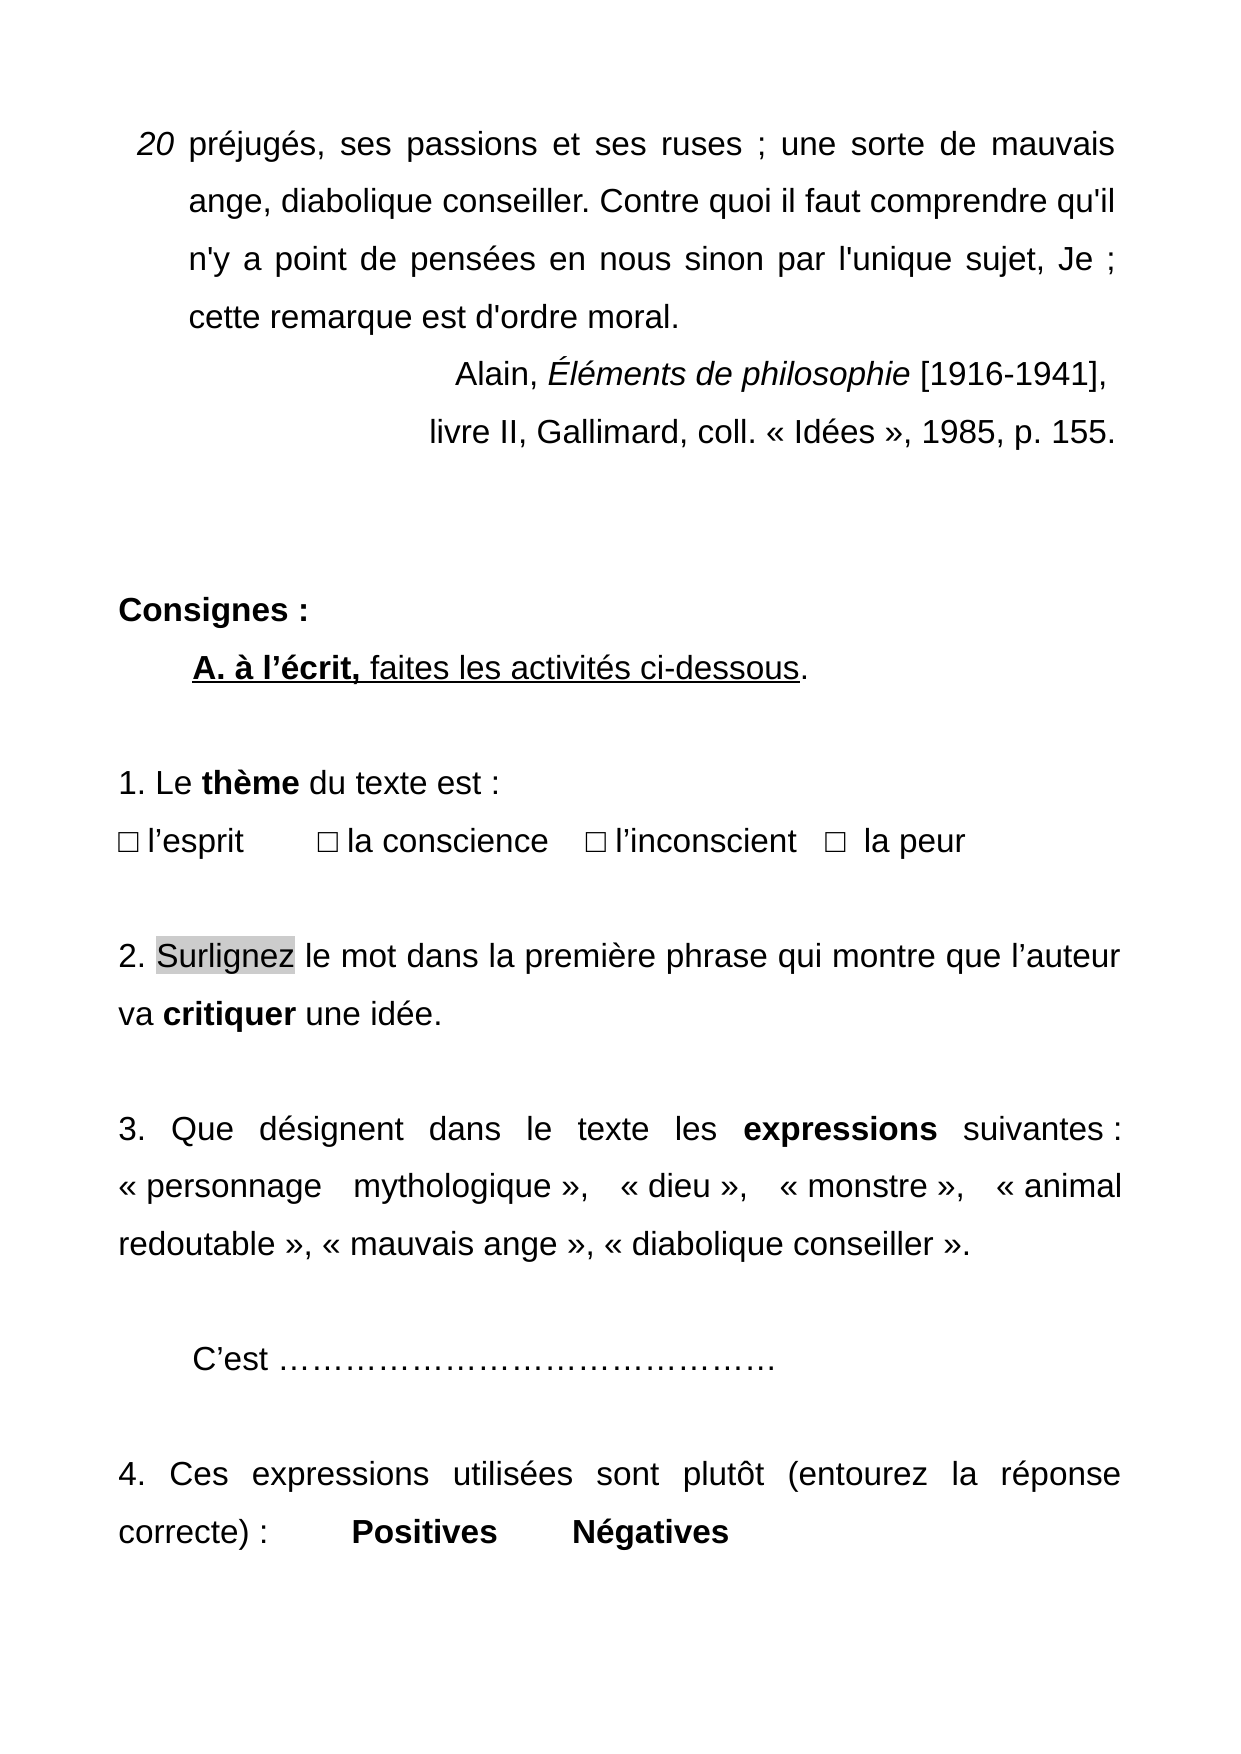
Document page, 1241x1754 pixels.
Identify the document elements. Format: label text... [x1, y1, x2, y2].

table_header préjugés, ses passions et ses ruses ; une sorte de mauvais ange, diabolique conseiller. Contre quoi il faut comprendre qu'il n'y a point de pensées en nous sinon par l'unique sujet, Je ; cette remarque est d'ordre moral. Alain, Éléments de philosophie [1916-1941], livre II, Gallimard, coll. « Idées », 1985, p. 155. [183, 118, 1122, 475]
table_header 20 [118, 118, 183, 475]
text 2. Surlignez le mot dans la première phrase qui montre que l’auteur va critiquer une idée. [118, 936, 1122, 1032]
text 4. Ces expressions utilisées sont plutôt (entourez la réponse correcte) : Positives Négatives [118, 1454, 1122, 1551]
text □ l’esprit □ la conscience □ l’inconscient □ la peur [118, 821, 1122, 859]
text Consignes : [118, 590, 1122, 629]
text A. à l’écrit, faites les activités ci-dessous. [118, 648, 1122, 686]
text 3. Que désignent dans le texte les expressions suivantes : « personnage mythologique », « dieu », « monstre », « animal redoutable », « mauvais ange », « diabolique conseiller ». [118, 1109, 1122, 1262]
text 1. Le thème du texte est : [118, 763, 1122, 802]
text C’est ……………………………………… [118, 1339, 1122, 1378]
